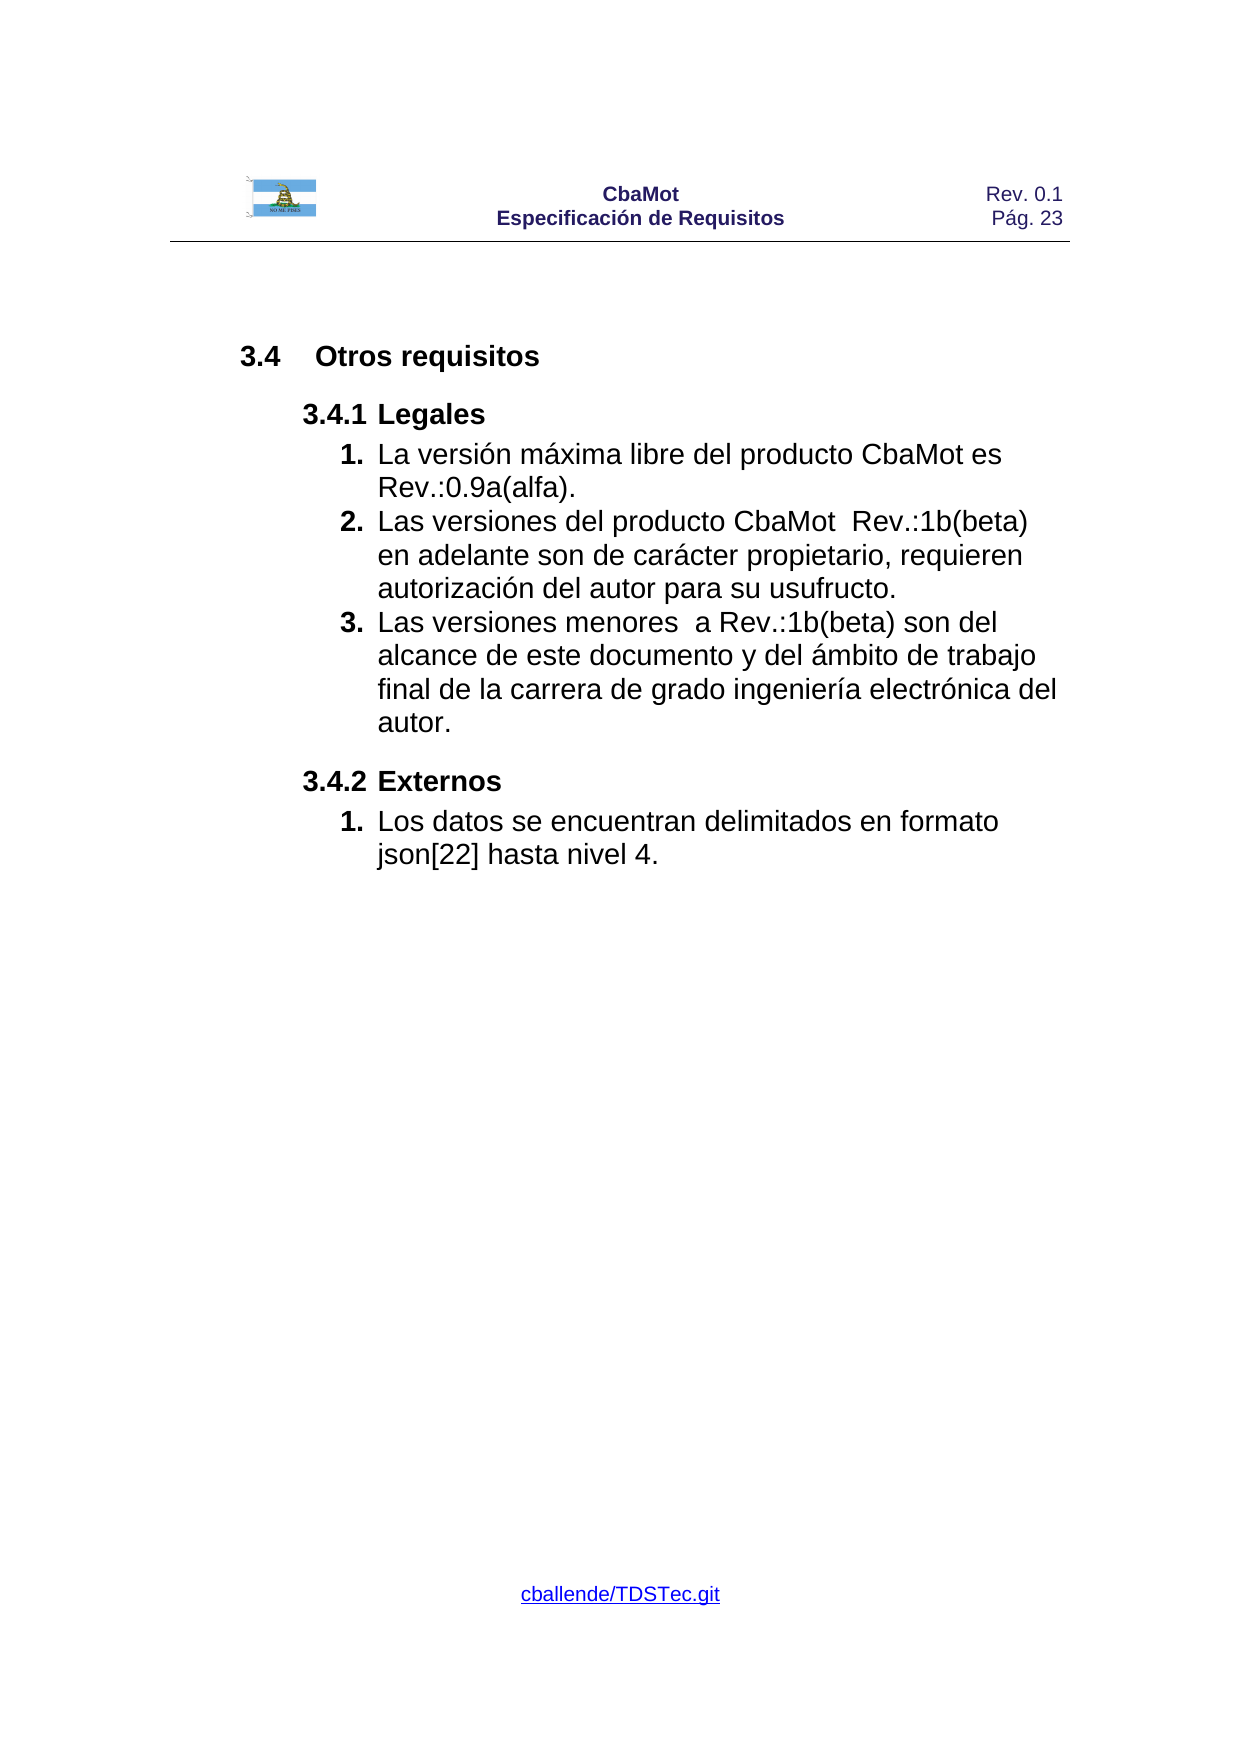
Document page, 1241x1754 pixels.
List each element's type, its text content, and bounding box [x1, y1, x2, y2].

list Las versiones menores a Rev.:1b(beta) son del alcance de este documento y del ámbito de trabajo final de la carrera de grado ingeniería electrónica del autor. [340, 604, 1063, 739]
list La versión máxima libre del producto CbaMot es Rev.:0.9a(alfa). [340, 437, 1063, 504]
subtitle Otros requisitos [240, 338, 1063, 372]
subtitle Legales [302, 397, 1063, 431]
picture [242, 174, 320, 220]
list Las versiones del producto CbaMot Rev.:1b(beta) en adelante son de carácter propietario, requieren autorización del autor para su usufructo. [340, 504, 1063, 604]
subtitle Externos [302, 764, 1063, 797]
list Los datos se encuentran delimitados en formato json[22] hasta nivel 4. [340, 803, 1063, 871]
